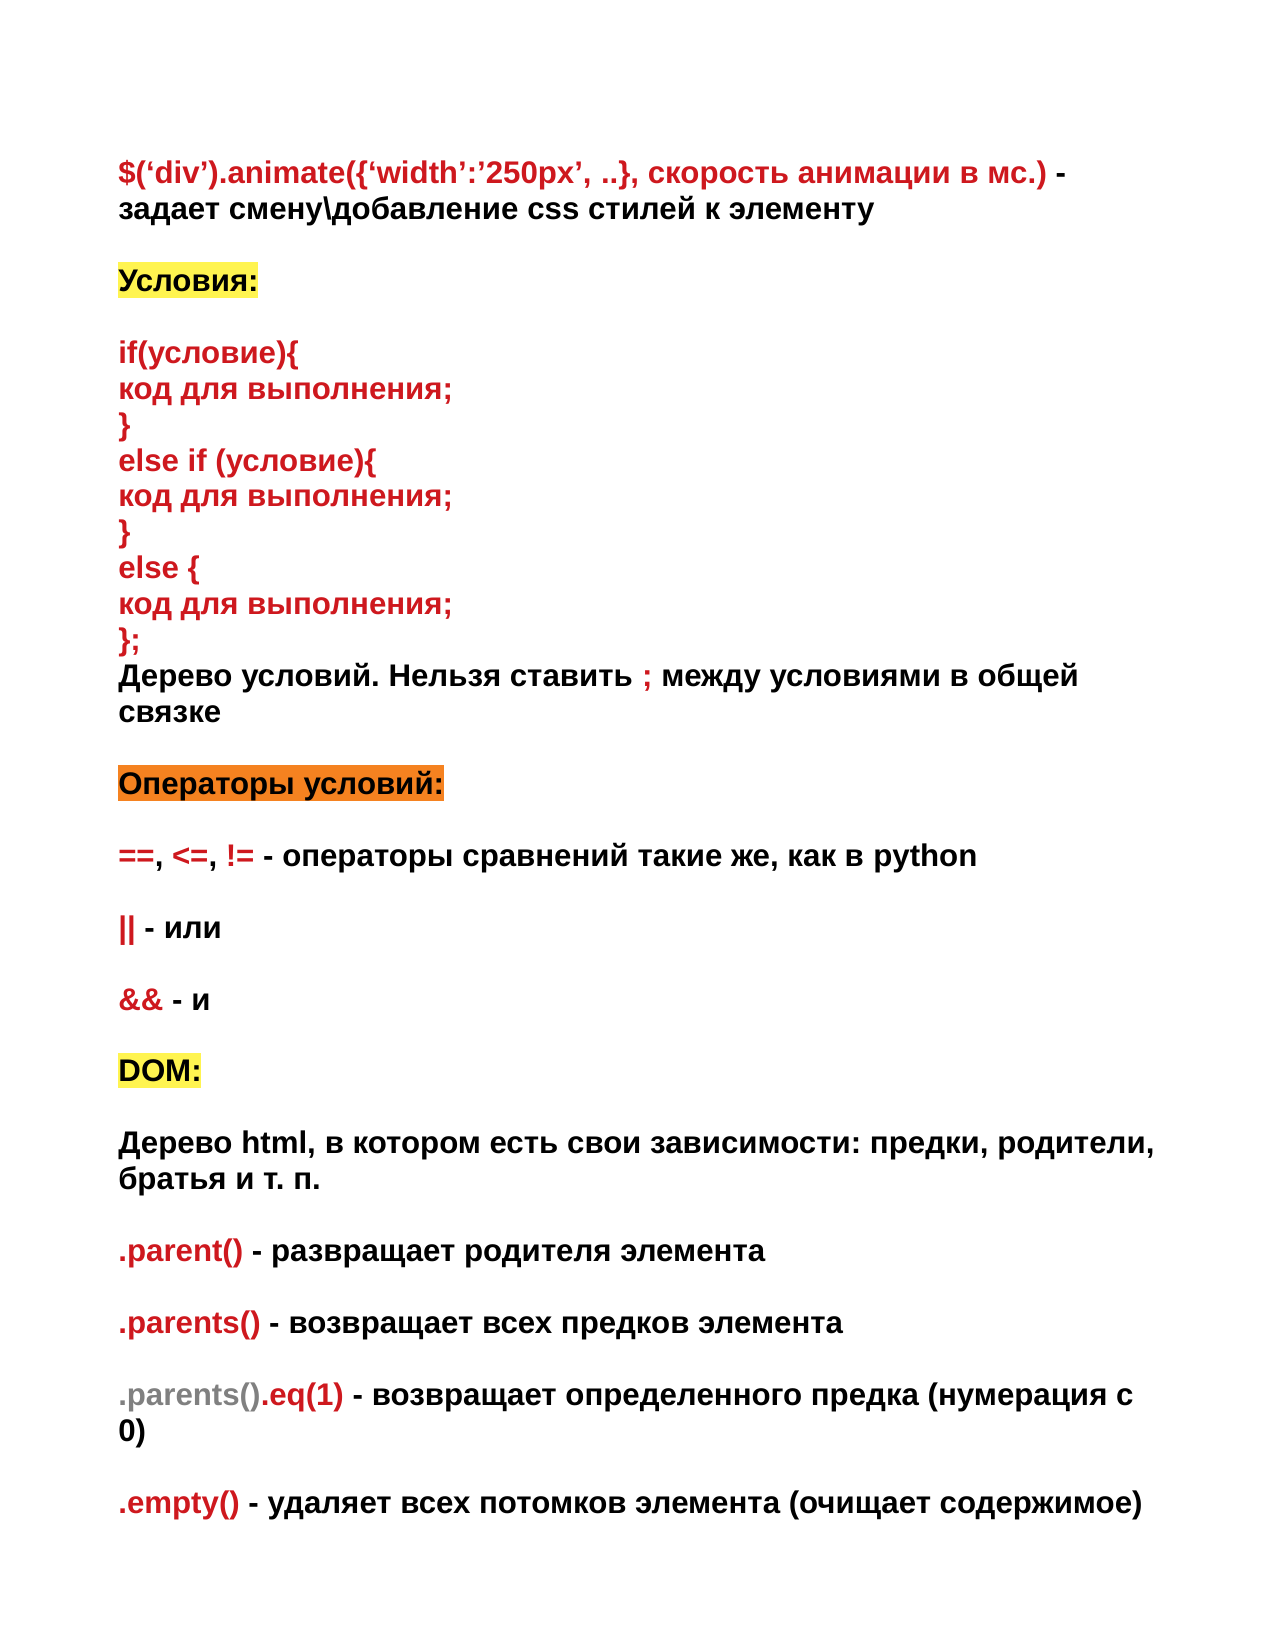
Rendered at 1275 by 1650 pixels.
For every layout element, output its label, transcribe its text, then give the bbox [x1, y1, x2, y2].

text код для выполнения; [118, 370, 1157, 406]
text && - и [118, 981, 1157, 1017]
text if(условие){ [118, 334, 1157, 370]
text .empty() - удаляет всех потомков элемента (очищает содержимое) [118, 1484, 1157, 1520]
text ==, <=, != - операторы сравнений такие же, как в python [118, 837, 1157, 873]
text .parents().eq(1) - возвращает определенного предка (нумерация с 0) [118, 1376, 1157, 1448]
text $(‘div’).animate({‘width’:’250px’, ..}, скорость анимации в мс.) - задает смену\добавление css стилей к элементу [118, 154, 1157, 226]
text || - или [118, 909, 1157, 945]
text DOM: [118, 1052, 1157, 1088]
text Операторы условий: [118, 765, 1157, 801]
text Условия: [118, 262, 1157, 298]
text код для выполнения; [118, 477, 1157, 513]
text Дерево условий. Нельзя ставить ; между условиями в общей связке [118, 657, 1157, 729]
text else { [118, 549, 1157, 585]
text .parent() - развращает родителя элемента [118, 1232, 1157, 1268]
text } [118, 513, 1157, 549]
text Дерево html, в котором есть свои зависимости: предки, родители, братья и т. п. [118, 1124, 1157, 1196]
text } [118, 406, 1157, 442]
text код для выполнения; [118, 585, 1157, 621]
text .parents() - возвращает всех предков элемента [118, 1304, 1157, 1340]
text else if (условие){ [118, 442, 1157, 477]
text }; [118, 621, 1157, 657]
